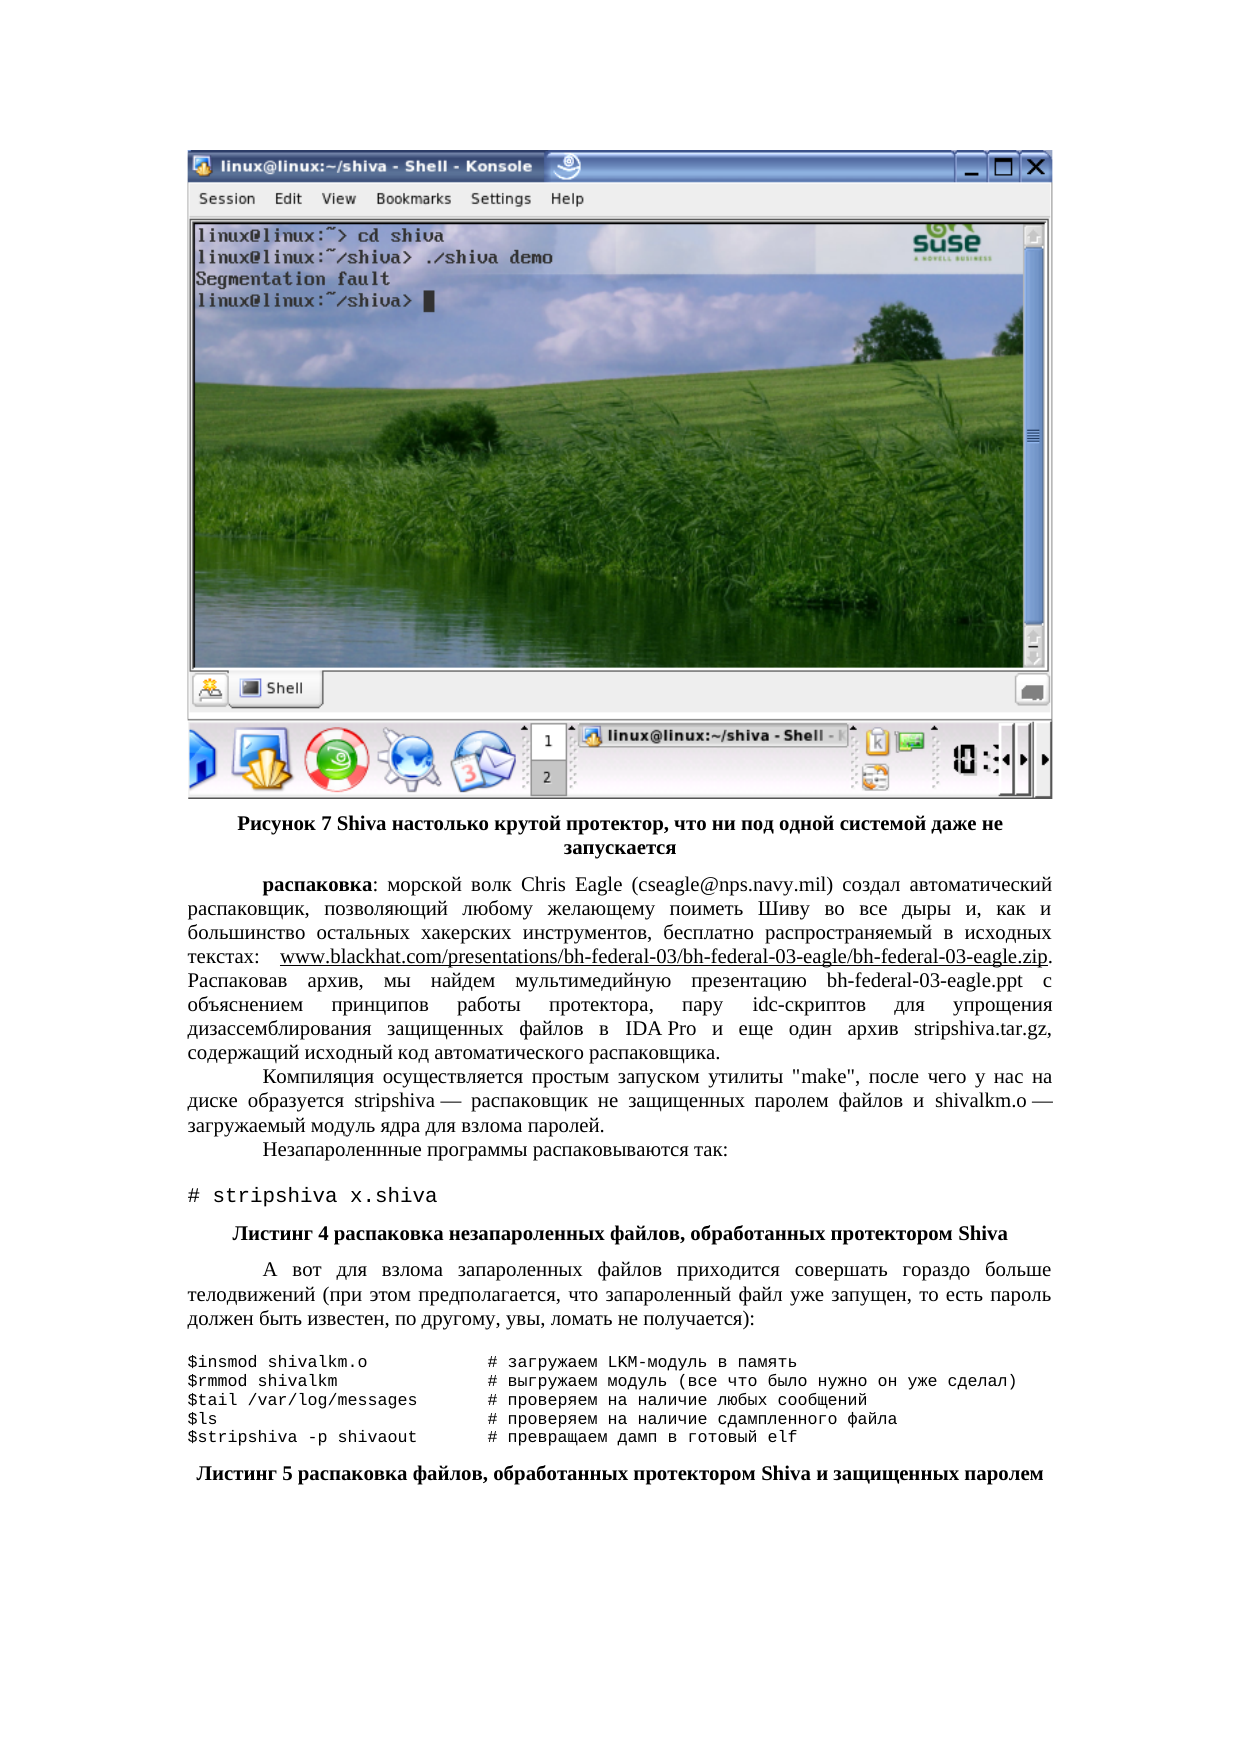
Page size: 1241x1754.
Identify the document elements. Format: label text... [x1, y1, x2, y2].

text $ls # проверяем на наличие сдампленного файла [187, 1410, 1053, 1429]
text $rmmod shivalkm # выгружаем модуль (все что было нужно он уже сделал) [187, 1372, 1053, 1391]
text Компиляция осуществляется простым запуском утилиты "make", после чего у нас на диске образуется stripshiva — распаковщик не защищенных паролем файлов и shivalkm.o — загружаемый модуль ядра для взлома паролей. [187, 1064, 1053, 1137]
text А вот для взлома запароленных файлов приходится совершать гораздо больше телодвижений (при этом предполагается, что запароленный файл уже запущен, то есть пароль должен быть известен, по другому, увы, ломать не получается): [187, 1257, 1053, 1329]
text Незапароленнные программы распаковываются так: [187, 1137, 1053, 1161]
text Листинг 4 распаковка незапароленных файлов, обработанных протектором Shiva [187, 1221, 1053, 1245]
text Рисунок 7 Shiva настолько крутой протектор, что ни под одной системой даже не запускается [187, 811, 1053, 859]
text $tail /var/log/messages # проверяем на наличие любых сообщений [187, 1391, 1053, 1410]
text # stripshiva x.shiva [187, 1185, 1053, 1208]
text $insmod shivalkm.o # загружаем LKM-модуль в память [187, 1354, 1053, 1372]
text Листинг 5 распаковка файлов, обработанных протектором Shiva и защищенных паролем [187, 1460, 1053, 1484]
text распаковка: морской волк Chris Eagle (cseagle@nps.navy.mil) создал автоматический распаковщик, позволяющий любому желающему поиметь Шиву во все дыры и, как и большинство остальных хакерских инструментов, бесплатно распространяемый в исходных текстах: www.blackhat.com/presentations/bh-federal-03/bh-federal-03-eagle/bh-federal-03-eagle.zip. Распаковав архив, мы найдем мультимедийную презентацию bh-federal-03-eagle.ppt с объяснением принципов работы протектора, пару idc-скриптов для упрощения дизассемблирования защищенных файлов в IDA Pro и еще один архив stripshiva.tar.gz, содержащий исходный код автоматического распаковщика. [187, 872, 1053, 1064]
picture [187, 150, 1053, 799]
text $stripshiva -p shivaout # превращаем дамп в готовый elf [187, 1429, 1053, 1448]
